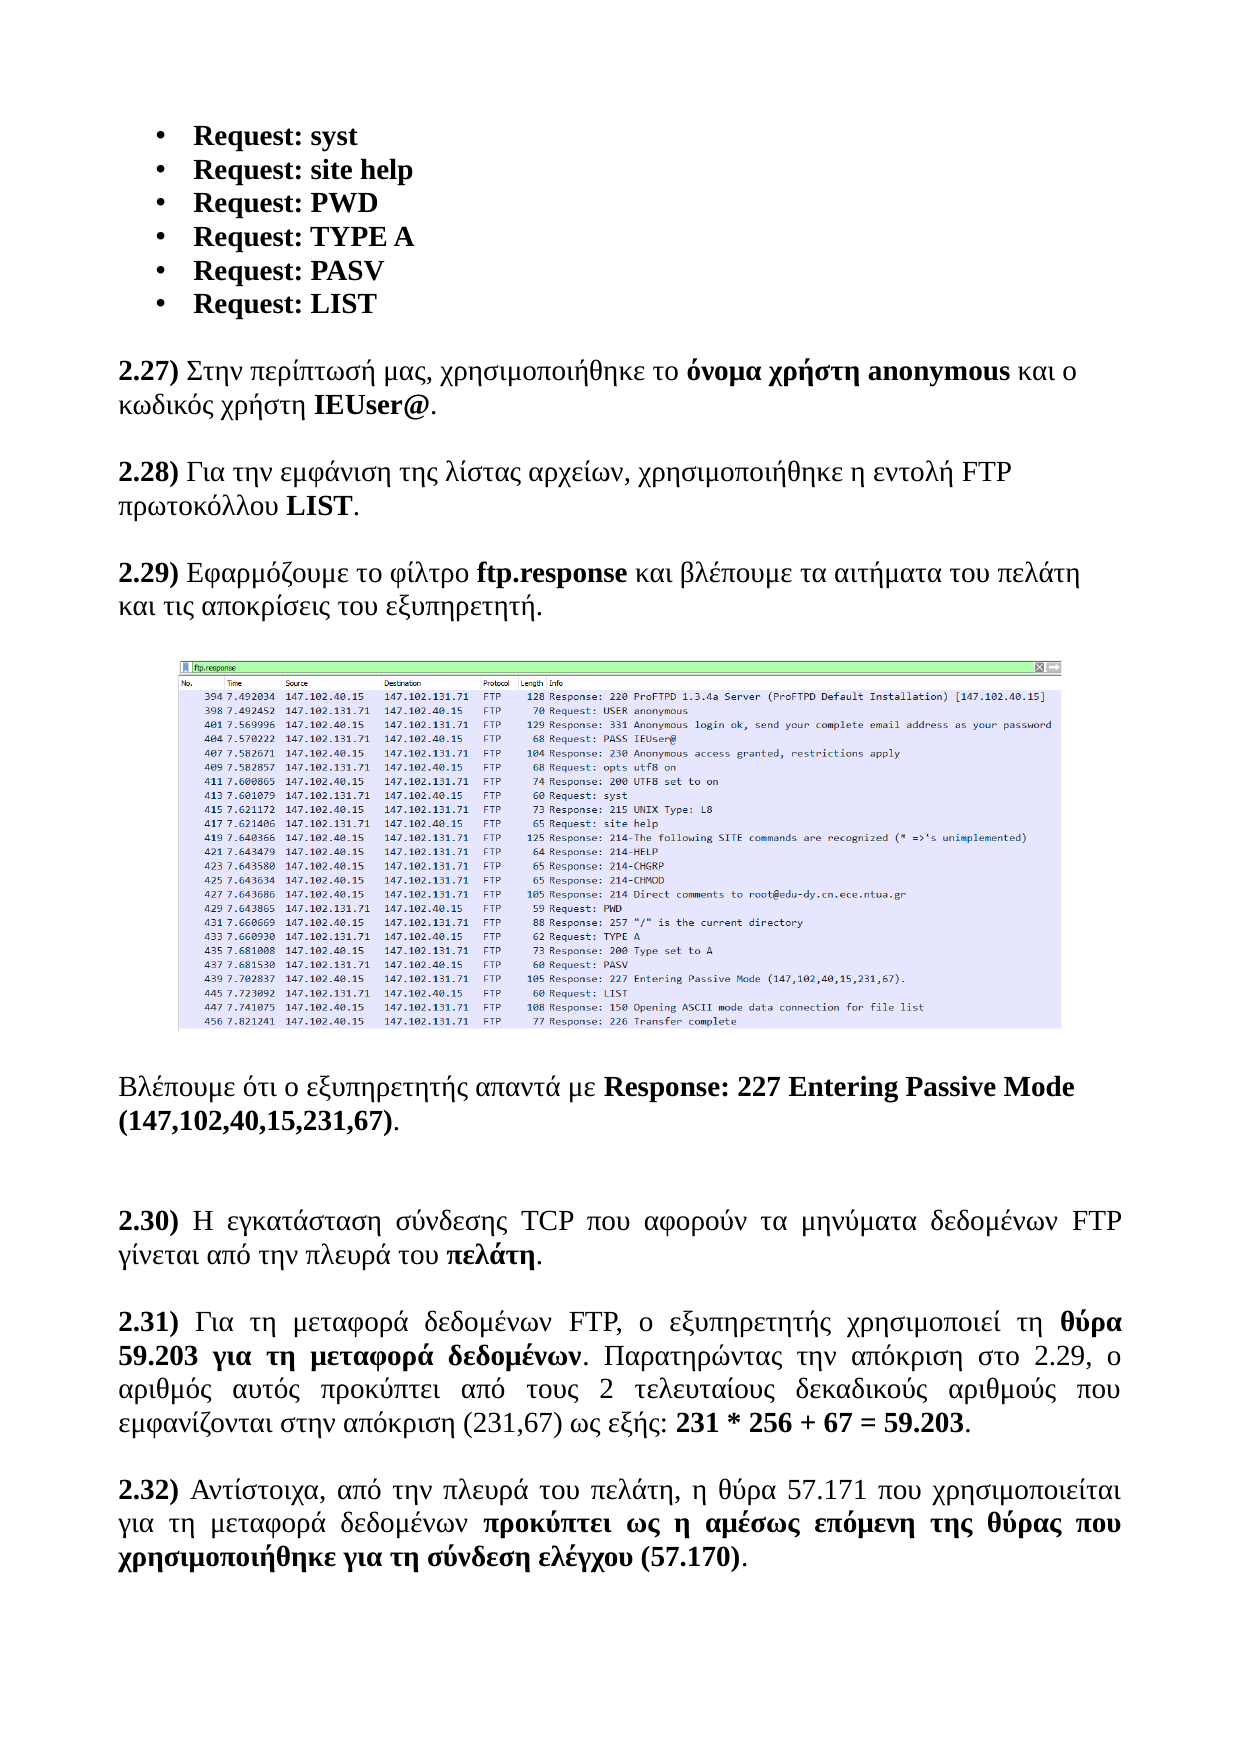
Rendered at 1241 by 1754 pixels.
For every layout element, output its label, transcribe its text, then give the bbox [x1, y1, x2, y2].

list Request: site help [156, 152, 1122, 185]
text 2.31) Για τη μεταφορά δεδομένων FTP, ο εξυπηρετητής χρησιμοποιεί τη θύρα 59.203 για τη μεταφορά δεδομένων. Παρατηρώντας την απόκριση στο 2.29, ο αριθμός αυτός προκύπτει από τους 2 τελευταίους δεκαδικούς αριθμούς που εμφανίζονται στην απόκριση (231,67) ως εξής: 231 * 256 + 67 = 59.203. [118, 1304, 1122, 1438]
list Request: PASV [156, 253, 1122, 286]
text 2.32) Αντίστοιχα, από την πλευρά του πελάτη, η θύρα 57.171 που χρησιμοποιείται για τη μεταφορά δεδομένων προκύπτει ως η αμέσως επόμενη της θύρας που χρησιμοποιήθηκε για τη σύνδεση ελέγχου (57.170). [118, 1472, 1122, 1572]
text 2.29) Εφαρμόζουμε το φίλτρο ftp.response και βλέπουμε τα αιτήματα του πελάτη και τις αποκρίσεις του εξυπηρετητή. [118, 555, 1122, 622]
list Request: LIST [156, 286, 1122, 320]
text 2.30) Η εγκατάσταση σύνδεσης TCP που αφορούν τα μηνύματα δεδομένων FTP γίνεται από την πλευρά του πελάτη. [118, 1203, 1122, 1271]
text Βλέπουμε ότι ο εξυπηρετητής απαντά με Response: 227 Entering Passive Mode (147,102,40,15,231,67). [118, 1069, 1122, 1136]
list Request: PWD [156, 185, 1122, 219]
list Request: TYPE A [156, 219, 1122, 253]
text 2.27) Στην περίπτωσή μας, χρησιμοποιήθηκε το όνομα χρήστη anonymous και ο κωδικός χρήστη IEUser@. [118, 353, 1122, 421]
picture [178, 660, 1062, 1031]
text 2.28) Για την εμφάνιση της λίστας αρχείων, χρησιμοποιήθηκε η εντολή FTP πρωτοκόλλου LIST. [118, 454, 1122, 521]
list Request: syst [156, 118, 1122, 152]
